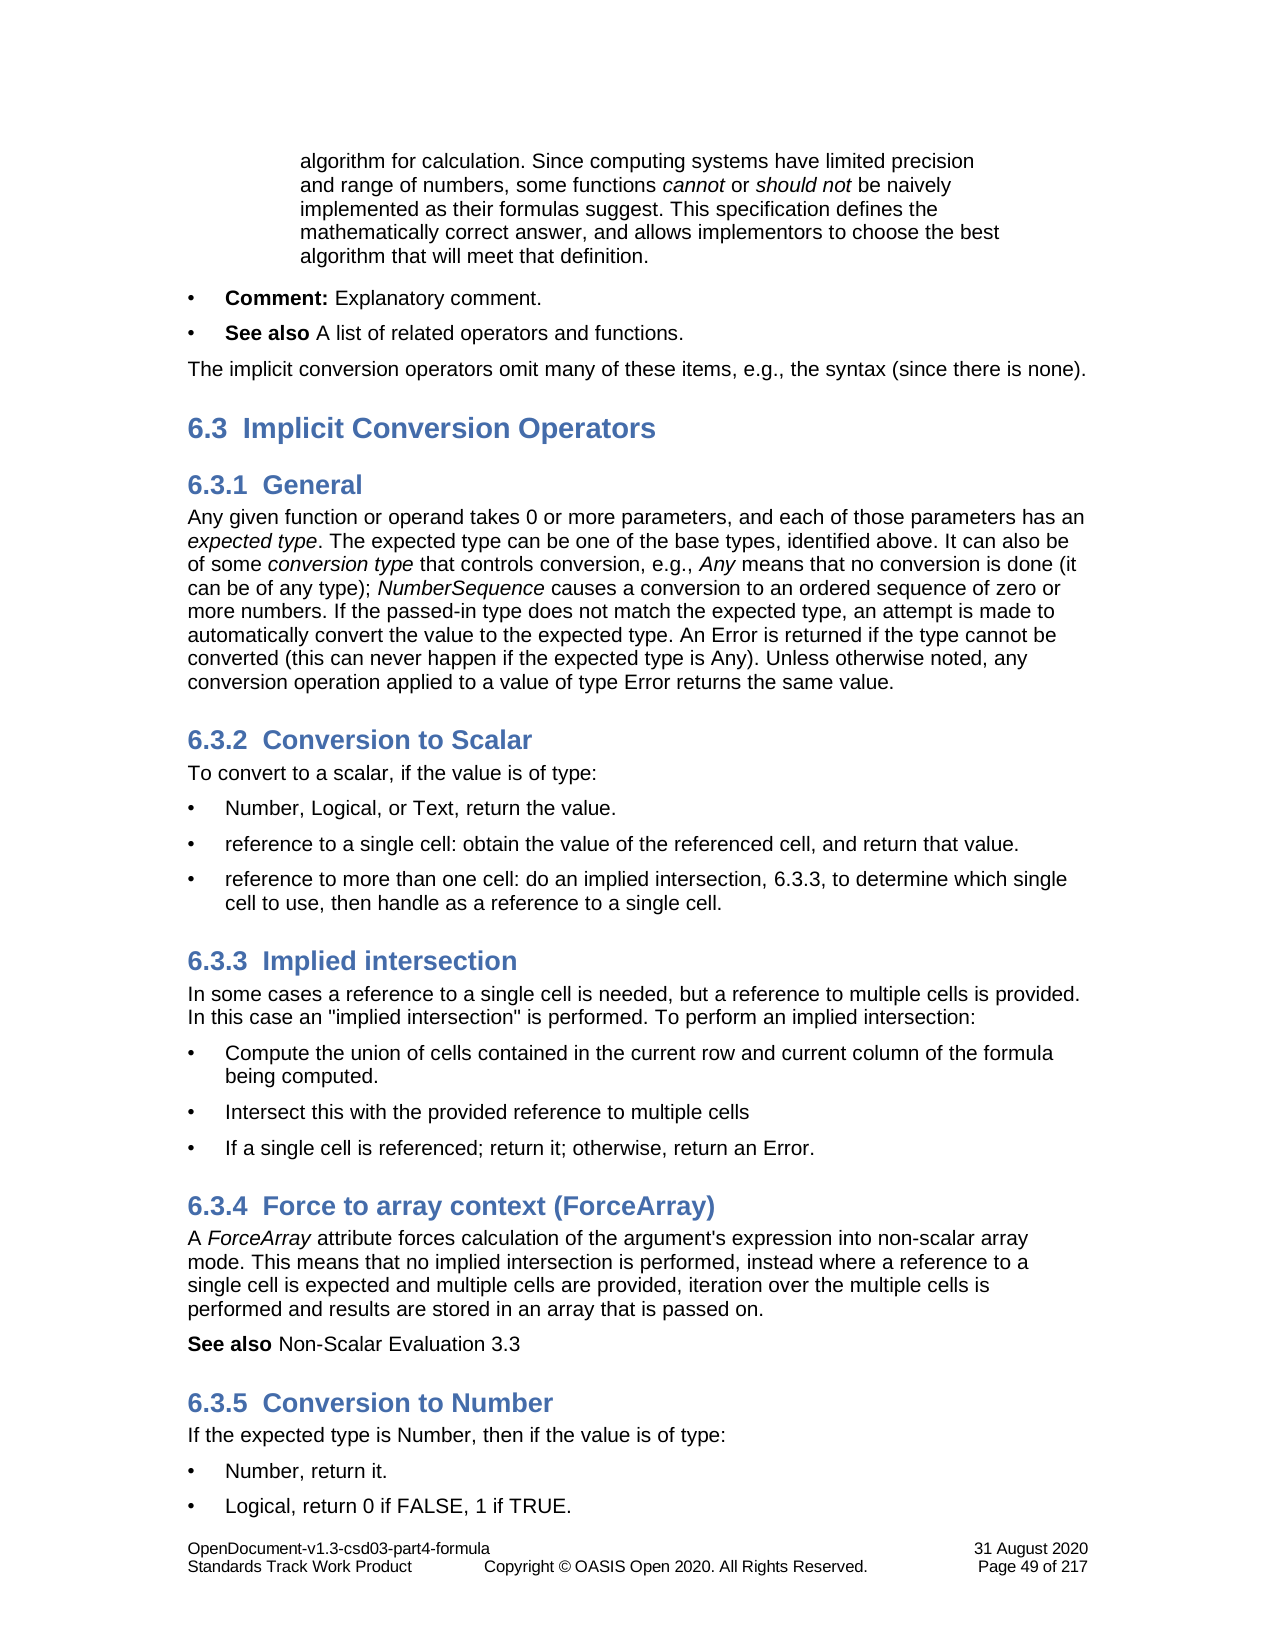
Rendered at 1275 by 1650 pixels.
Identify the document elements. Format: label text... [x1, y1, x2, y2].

text In some cases a reference to a single cell is needed, but a reference to multiple cells is provided. In this case an "implied intersection" is performed. To perform an implied intersection: [187, 982, 1088, 1029]
list Intersect this with the provided reference to multiple cells [187, 1100, 1088, 1124]
subtitle Implicit Conversion Operators [187, 412, 1088, 444]
text The implicit conversion operators omit many of these items, e.g., the syntax (since there is none). [187, 357, 1088, 381]
list Comment: Explanatory comment. [187, 286, 1088, 310]
text To convert to a scalar, if the value is of type: [187, 761, 1088, 784]
list See also A list of related operators and functions. [187, 322, 1088, 345]
subtitle Conversion to Scalar [187, 725, 1088, 755]
subtitle Force to array context (ForceArray) [187, 1191, 1088, 1221]
list Number, Logical, or Text, return the value. [187, 797, 1088, 820]
list reference to more than one cell: do an implied intersection, 6.3.3, to determine which single cell to use, then handle as a reference to a single cell. [187, 868, 1088, 915]
list reference to a single cell: obtain the value of the referenced cell, and return that value. [187, 832, 1088, 856]
list Logical, return 0 if FALSE, 1 if TRUE. [187, 1495, 1088, 1518]
subtitle Conversion to Number [187, 1387, 1088, 1417]
list Number, return it. [187, 1459, 1088, 1483]
text See also Non-Scalar Evaluation 3.3 [187, 1333, 1088, 1356]
list Compute the union of cells contained in the current row and current column of the formula being computed. [187, 1041, 1088, 1088]
subtitle General [187, 469, 1088, 499]
text A ForceArray attribute forces calculation of the argument's expression into non-scalar array mode. This means that no implied intersection is performed, instead where a reference to a single cell is expected and multiple cells are provided, iteration over the multiple cells is performed and results are stored in an array that is passed on. [187, 1227, 1088, 1321]
text If the expected type is Number, then if the value is of type: [187, 1423, 1088, 1447]
subtitle Implied intersection [187, 946, 1088, 976]
list If a single cell is referenced; return it; otherwise, return an Error. [187, 1136, 1088, 1159]
list algorithm for calculation. Since computing systems have limited precision and range of numbers, some functions cannot or should not be naively implemented as their formulas suggest. This specification defines the mathematically correct answer, and allows implementors to choose the best algorithm that will meet that definition. [262, 150, 1013, 268]
text Any given function or operand takes 0 or more parameters, and each of those parameters has an expected type. The expected type can be one of the base types, identified above. It can also be of some conversion type that controls conversion, e.g., Any means that no conversion is done (it can be of any type); NumberSequence causes a conversion to an ordered sequence of zero or more numbers. If the passed-in type does not match the expected type, an attempt is made to automatically convert the value to the expected type. An Error is returned if the type cannot be converted (this can never happen if the expected type is Any). Unless otherwise noted, any conversion operation applied to a value of type Error returns the same value. [187, 506, 1088, 694]
